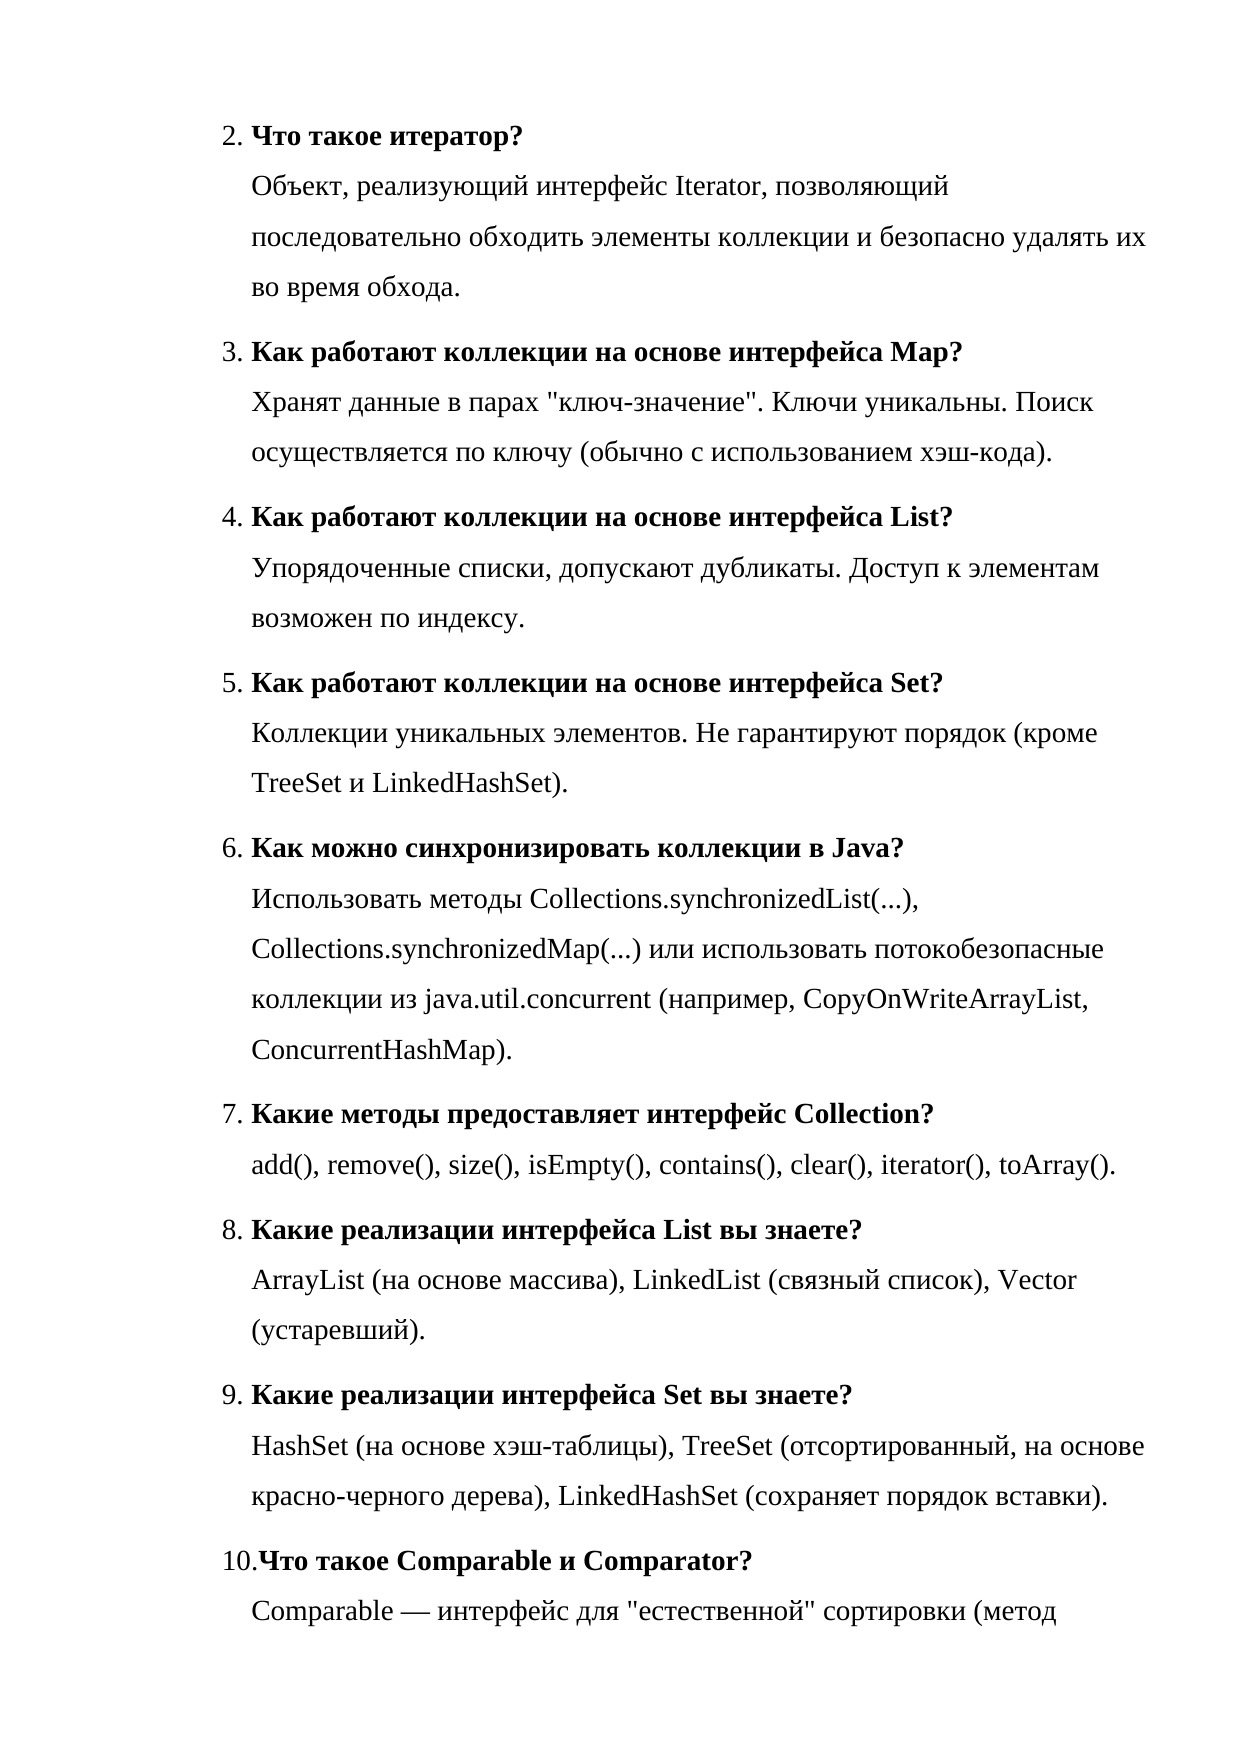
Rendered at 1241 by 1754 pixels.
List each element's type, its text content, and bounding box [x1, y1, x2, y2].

list Как работают коллекции на основе интерфейса Map? Хранят данные в парах "ключ-значение". Ключи уникальны. Поиск осуществляется по ключу (обычно с использованием хэш-кода). [222, 334, 1152, 468]
list Что такое итератор? Объект, реализующий интерфейс Iterator, позволяющий последовательно обходить элементы коллекции и безопасно удалять их во время обхода. [222, 118, 1152, 303]
list Какие методы предоставляет интерфейс Collection? add(), remove(), size(), isEmpty(), contains(), clear(), iterator(), toArray(). [222, 1097, 1152, 1181]
list Как можно синхронизировать коллекции в Java? Использовать методы Collections.synchronizedList(...), Collections.synchronizedMap(...) или использовать потокобезопасные коллекции из java.util.concurrent (например, CopyOnWriteArrayList, ConcurrentHashMap). [222, 831, 1152, 1065]
list Что такое Comparable и Comparator? Comparable — интерфейс для "естественной" сортировки (метод [222, 1543, 1152, 1627]
list Какие реализации интерфейса Set вы знаете? HashSet (на основе хэш-таблицы), TreeSet (отсортированный, на основе красно-черного дерева), LinkedHashSet (сохраняет порядок вставки). [222, 1377, 1152, 1512]
list Как работают коллекции на основе интерфейса List? Упорядоченные списки, допускают дубликаты. Доступ к элементам возможен по индексу. [222, 499, 1152, 634]
list Как работают коллекции на основе интерфейса Set? Коллекции уникальных элементов. Не гарантируют порядок (кроме TreeSet и LinkedHashSet). [222, 665, 1152, 799]
list Какие реализации интерфейса List вы знаете? ArrayList (на основе массива), LinkedList (связный список), Vector (устаревший). [222, 1212, 1152, 1346]
